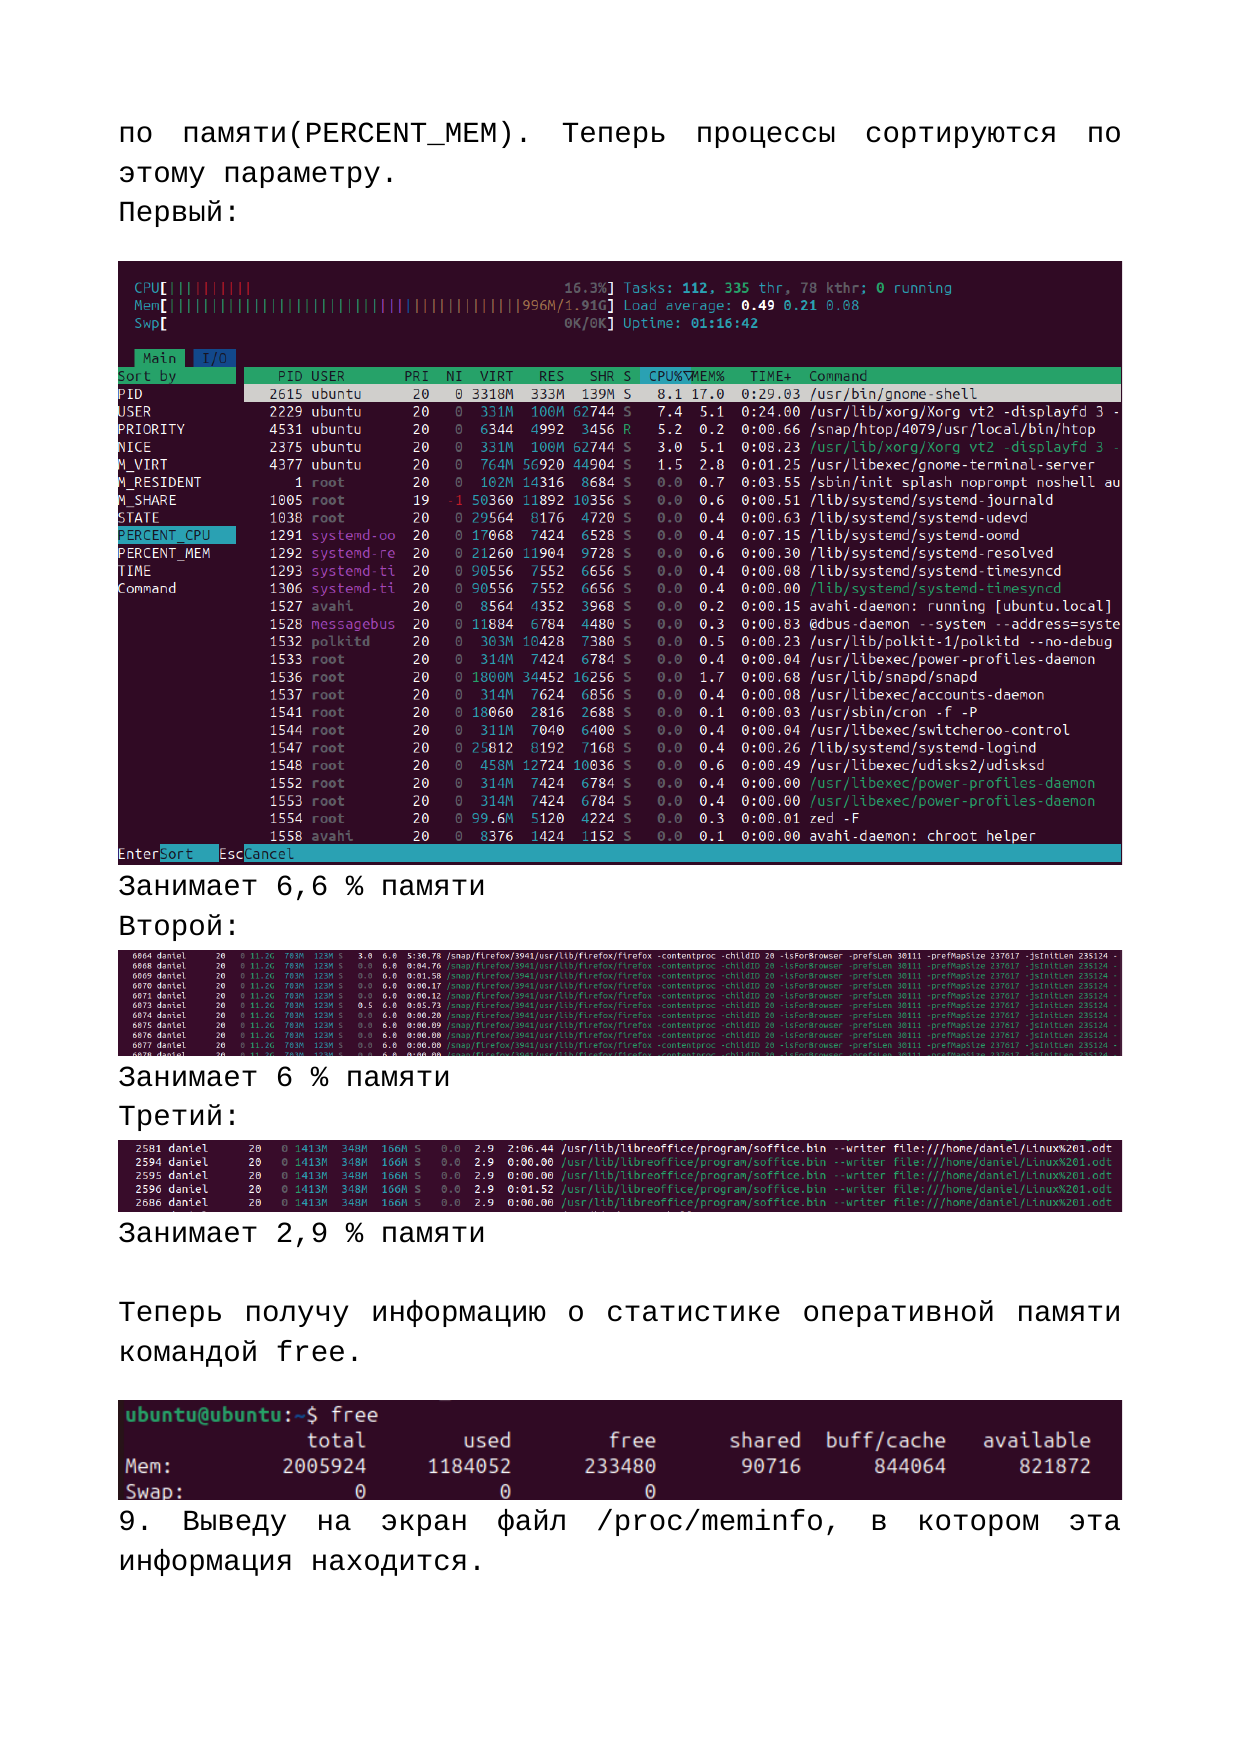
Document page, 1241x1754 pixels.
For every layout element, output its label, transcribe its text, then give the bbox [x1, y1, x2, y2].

text Третий: [118, 1101, 1122, 1134]
text по памяти(PERCENT_MEM). Теперь процессы сортируются по этому параметру. [118, 118, 1122, 191]
text Первый: [118, 197, 1122, 230]
text Занимает 2,9 % памяти [118, 1212, 1122, 1251]
text Второй: [118, 911, 1122, 944]
text [118, 237, 1122, 261]
text Теперь получу информацию о статистике оперативной памяти командой free. [118, 1297, 1122, 1370]
text [118, 1376, 1122, 1400]
text 9. Выведу на экран файл /proc/meminfo, в котором эта информация находится. [118, 1500, 1122, 1579]
text Занимает 6,6 % памяти [118, 865, 1122, 904]
text Занимает 6 % памяти [118, 1056, 1122, 1095]
